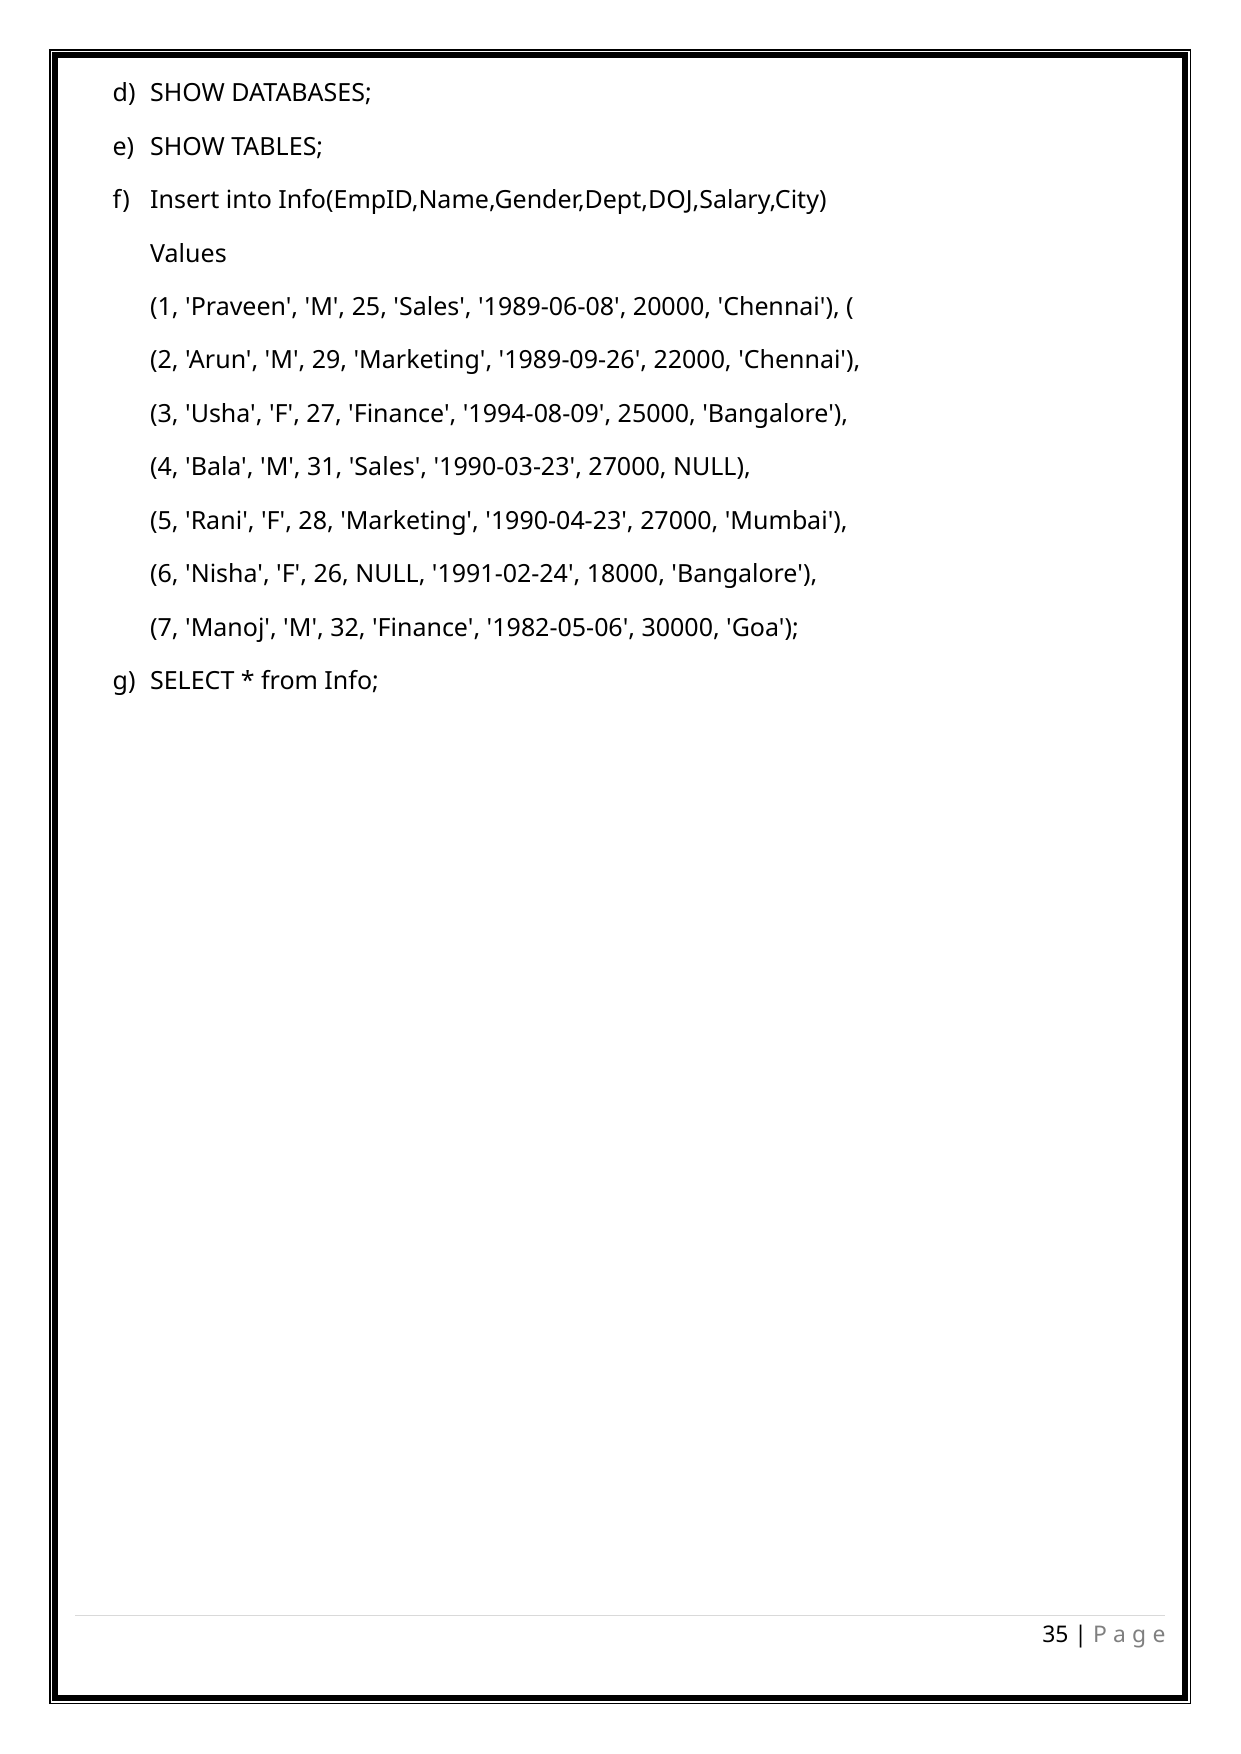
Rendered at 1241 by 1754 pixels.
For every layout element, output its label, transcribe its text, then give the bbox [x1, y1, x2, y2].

list SHOW DATABASES; [112, 75, 1165, 109]
text (6, 'Nisha', 'F', 26, NULL, '1991-02-24', 18000, 'Bangalore'), [150, 556, 1165, 590]
text (4, 'Bala', 'M', 31, 'Sales', '1990-03-23', 27000, NULL), [150, 449, 1165, 483]
text (2, 'Arun', 'M', 29, 'Marketing', '1989-09-26', 22000, 'Chennai'), [150, 342, 1165, 376]
text (7, 'Manoj', 'M', 32, 'Finance', '1982-05-06', 30000, 'Goa'); [150, 609, 1165, 643]
text (1, 'Praveen', 'M', 25, 'Sales', '1989-06-08', 20000, 'Chennai'), ( [150, 289, 1165, 323]
list SHOW TABLES; [112, 128, 1165, 162]
list SELECT * from Info; [112, 663, 1165, 697]
text (3, 'Usha', 'F', 27, 'Finance', '1994-08-09', 25000, 'Bangalore'), [150, 396, 1165, 430]
list Insert into Info(EmpID,Name,Gender,Dept,DOJ,Salary,City) [112, 182, 1165, 216]
text (5, 'Rani', 'F', 28, 'Marketing', '1990-04-23', 27000, 'Mumbai'), [150, 502, 1165, 537]
text Values [150, 235, 1165, 269]
